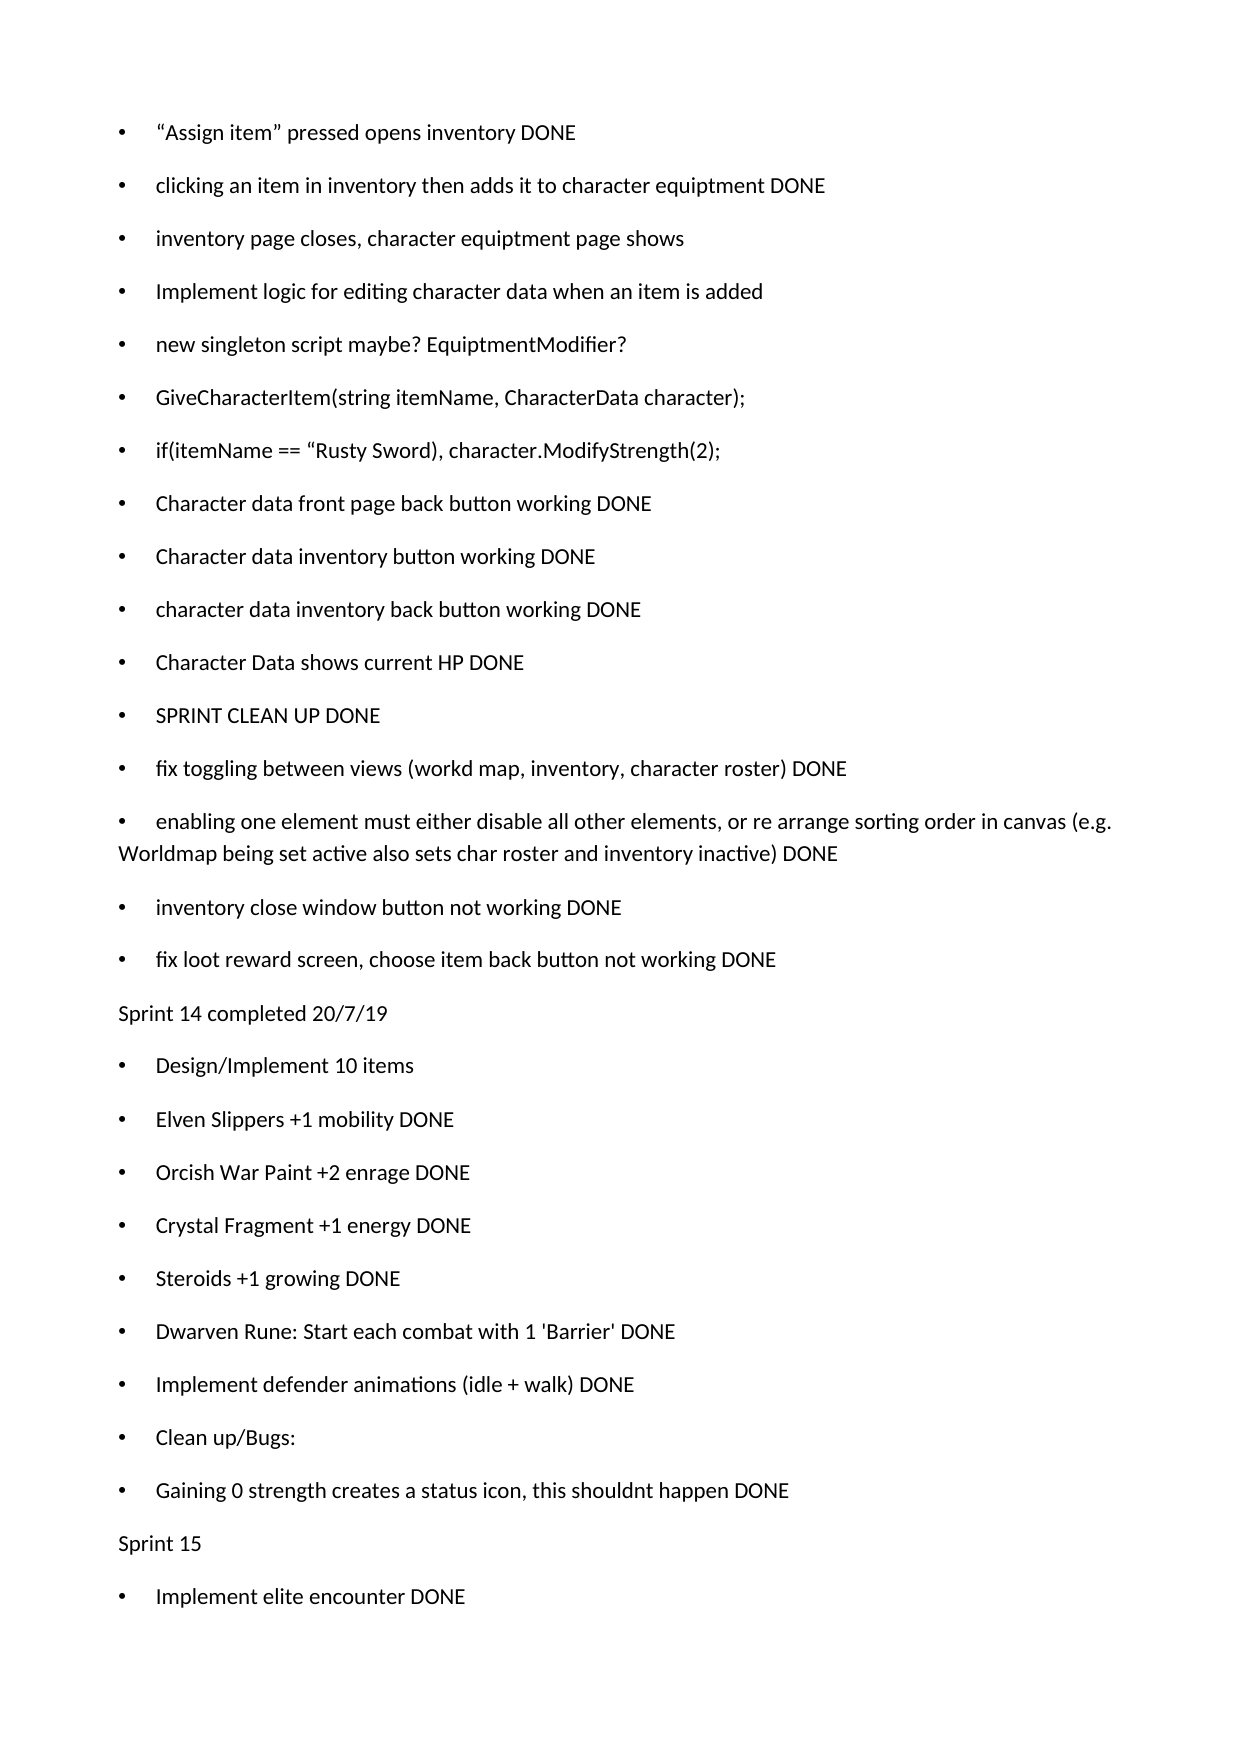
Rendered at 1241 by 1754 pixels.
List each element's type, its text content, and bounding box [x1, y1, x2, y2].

list inventory page closes, character equiptment page shows [81, 224, 1122, 252]
list Gaining 0 strength creates a status icon, this shouldnt happen DONE [81, 1476, 1122, 1504]
list GiveCharacterItem(string itemName, CharacterData character); [81, 383, 1122, 411]
list new singleton script maybe? EquiptmentModifier? [81, 330, 1122, 358]
list “Assign item” pressed opens inventory DONE [81, 118, 1122, 146]
list Clean up/Bugs: [81, 1423, 1122, 1451]
list if(itemName == “Rusty Sword), character.ModifyStrength(2); [81, 436, 1122, 464]
list clicking an item in inventory then adds it to character equiptment DONE [81, 171, 1122, 199]
list Steroids +1 growing DONE [81, 1264, 1122, 1292]
list Character Data shows current HP DONE [81, 648, 1122, 676]
text Sprint 15 [118, 1529, 1122, 1557]
list Character data inventory button working DONE [81, 542, 1122, 570]
list Elven Slippers +1 mobility DONE [81, 1105, 1122, 1133]
list Character data front page back button working DONE [81, 489, 1122, 517]
list Implement defender animations (idle + walk) DONE [81, 1370, 1122, 1398]
list inventory close window button not working DONE [81, 893, 1122, 921]
list fix toggling between views (workd map, inventory, character roster) DONE [81, 754, 1122, 782]
text Sprint 14 completed 20/7/19 [118, 999, 1122, 1027]
list Design/Implement 10 items [81, 1052, 1122, 1080]
list fix loot reward screen, choose item back button not working DONE [81, 946, 1122, 974]
list Dwarven Rune: Start each combat with 1 'Barrier' DONE [81, 1317, 1122, 1345]
list SPRINT CLEAN UP DONE [81, 701, 1122, 729]
list Orcish War Paint +2 enrage DONE [81, 1158, 1122, 1186]
list enabling one element must either disable all other elements, or re arrange sorting order in canvas (e.g. Worldmap being set active also sets char roster and inventory inactive) DONE [81, 807, 1122, 868]
list character data inventory back button working DONE [81, 595, 1122, 623]
list Crystal Fragment +1 energy DONE [81, 1211, 1122, 1239]
list Implement elite encounter DONE [81, 1582, 1122, 1610]
list Implement logic for editing character data when an item is added [81, 277, 1122, 305]
